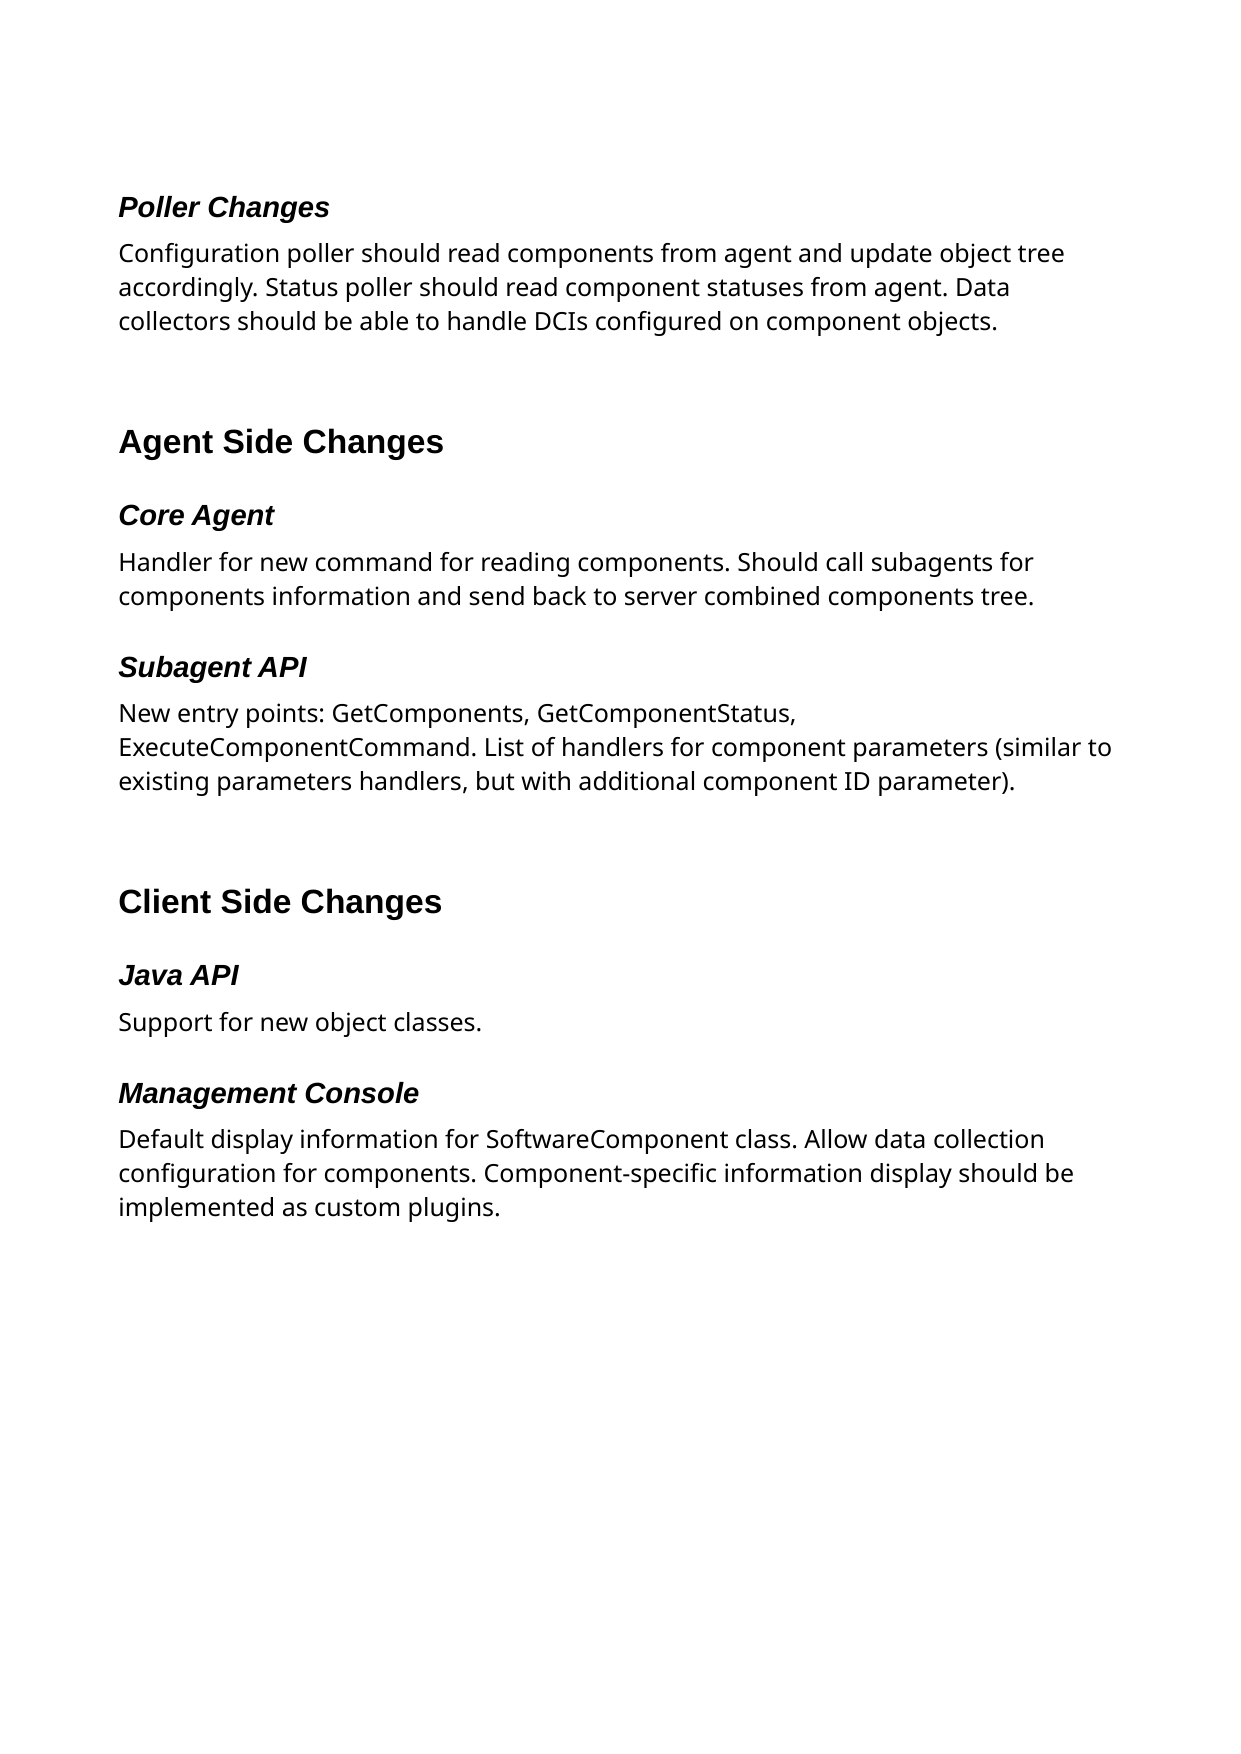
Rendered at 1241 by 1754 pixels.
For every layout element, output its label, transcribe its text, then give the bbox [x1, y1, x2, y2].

text Support for new object classes. [118, 1004, 1122, 1038]
subtitle Java API [118, 958, 1122, 992]
text New entry points: GetComponents, GetComponentStatus, ExecuteComponentCommand. List of handlers for component parameters (similar to existing parameters handlers, but with additional component ID parameter). [118, 696, 1122, 798]
text Configuration poller should read components from agent and update object tree accordingly. Status poller should read component statuses from agent. Data collectors should be able to handle DCIs configured on component objects. [118, 236, 1122, 338]
subtitle Core Agent [118, 498, 1122, 532]
subtitle Subagent API [118, 650, 1122, 683]
text Default display information for SoftwareComponent class. Allow data collection configuration for components. Component-specific information display should be implemented as custom plugins. [118, 1122, 1122, 1224]
subtitle Agent Side Changes [118, 422, 1122, 461]
text Handler for new command for reading components. Should call subagents for components information and send back to server combined components tree. [118, 544, 1122, 612]
subtitle Poller Changes [118, 190, 1122, 223]
subtitle Client Side Changes [118, 882, 1122, 921]
subtitle Management Console [118, 1076, 1122, 1109]
